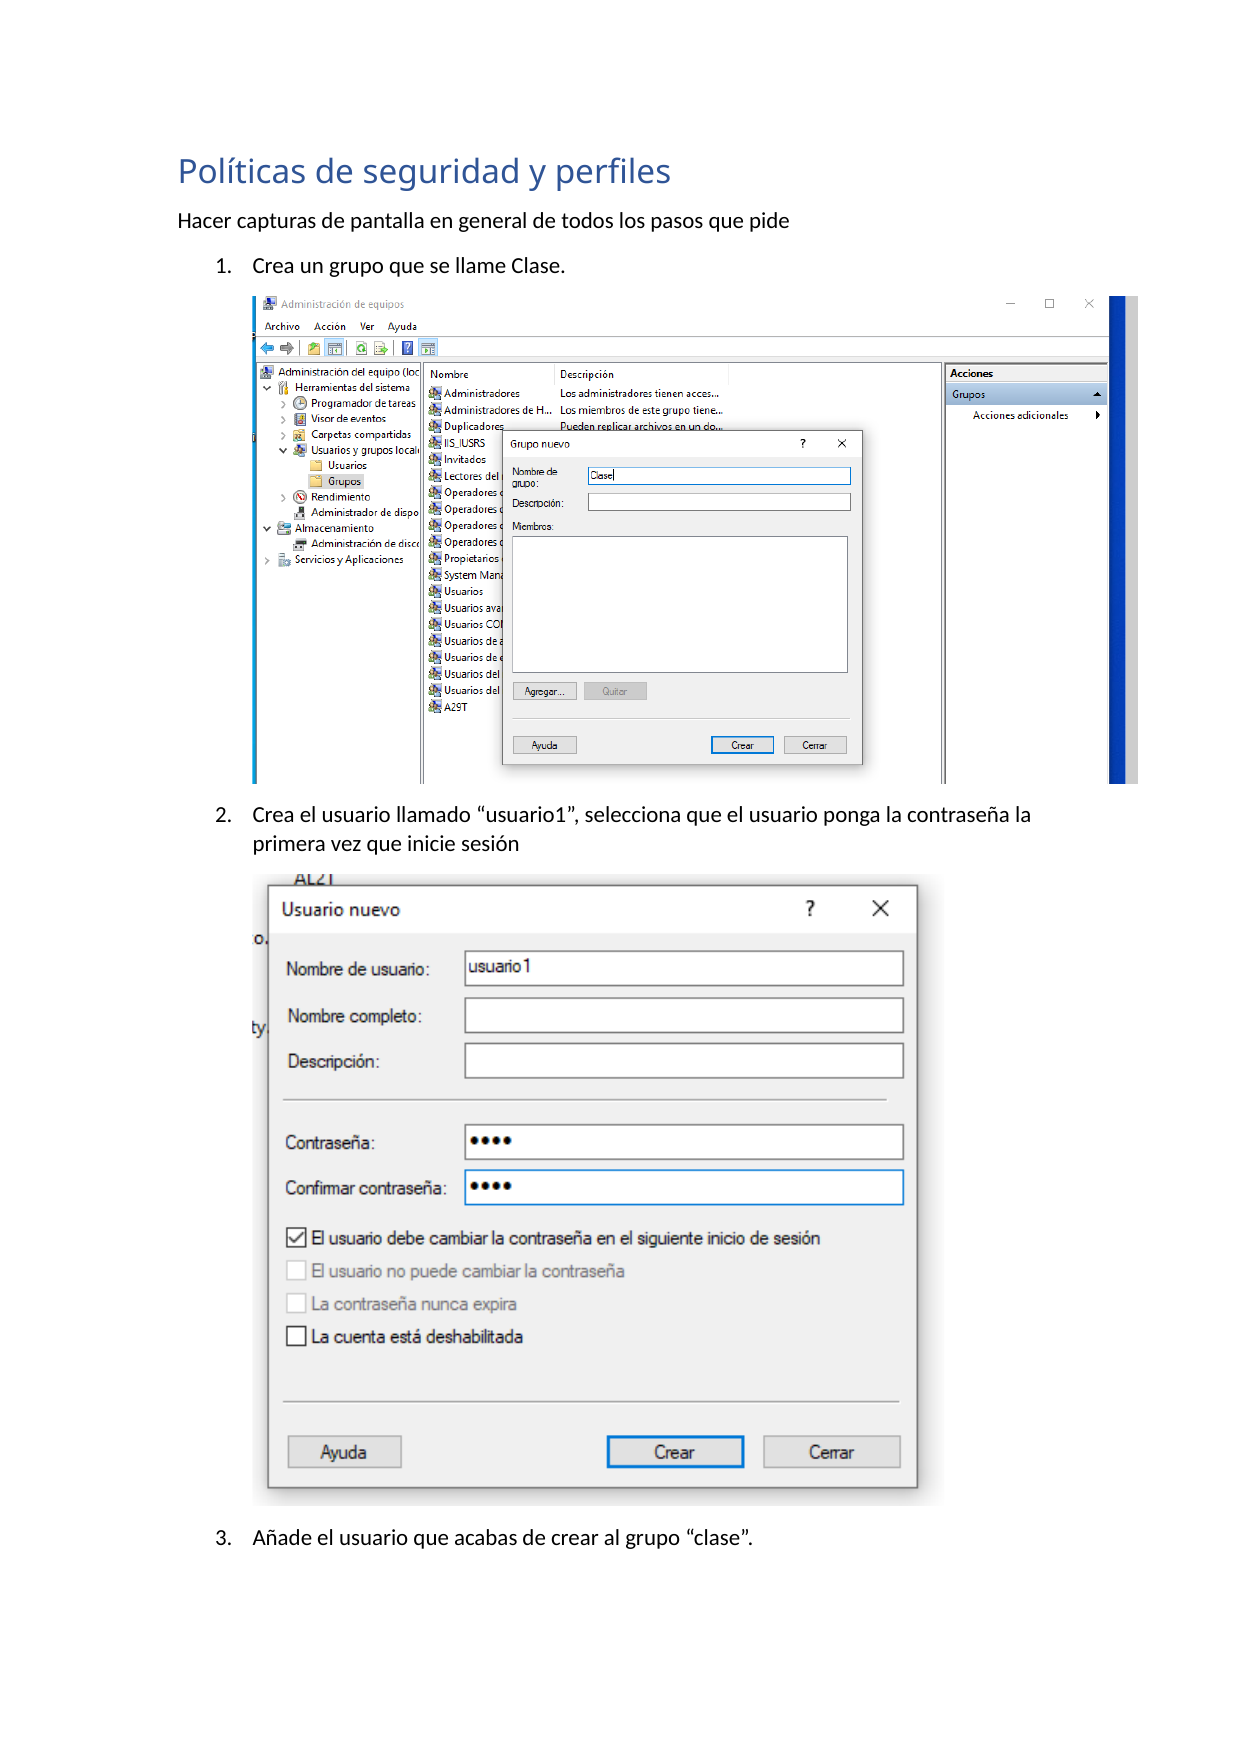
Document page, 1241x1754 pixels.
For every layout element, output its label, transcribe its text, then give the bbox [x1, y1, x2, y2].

list Crea un grupo que se llame Clase. [215, 252, 1063, 279]
list Crea el usuario llamado “usuario1”, selecciona que el usuario ponga la contraseña la primera vez que inicie sesión [215, 801, 1063, 857]
list Añade el usuario que acabas de crear al grupo “clase”. [215, 1523, 1063, 1551]
text Hacer capturas de pantalla en general de todos los pasos que pide [177, 206, 1063, 234]
subtitle Políticas de seguridad y perfiles [177, 148, 1063, 193]
